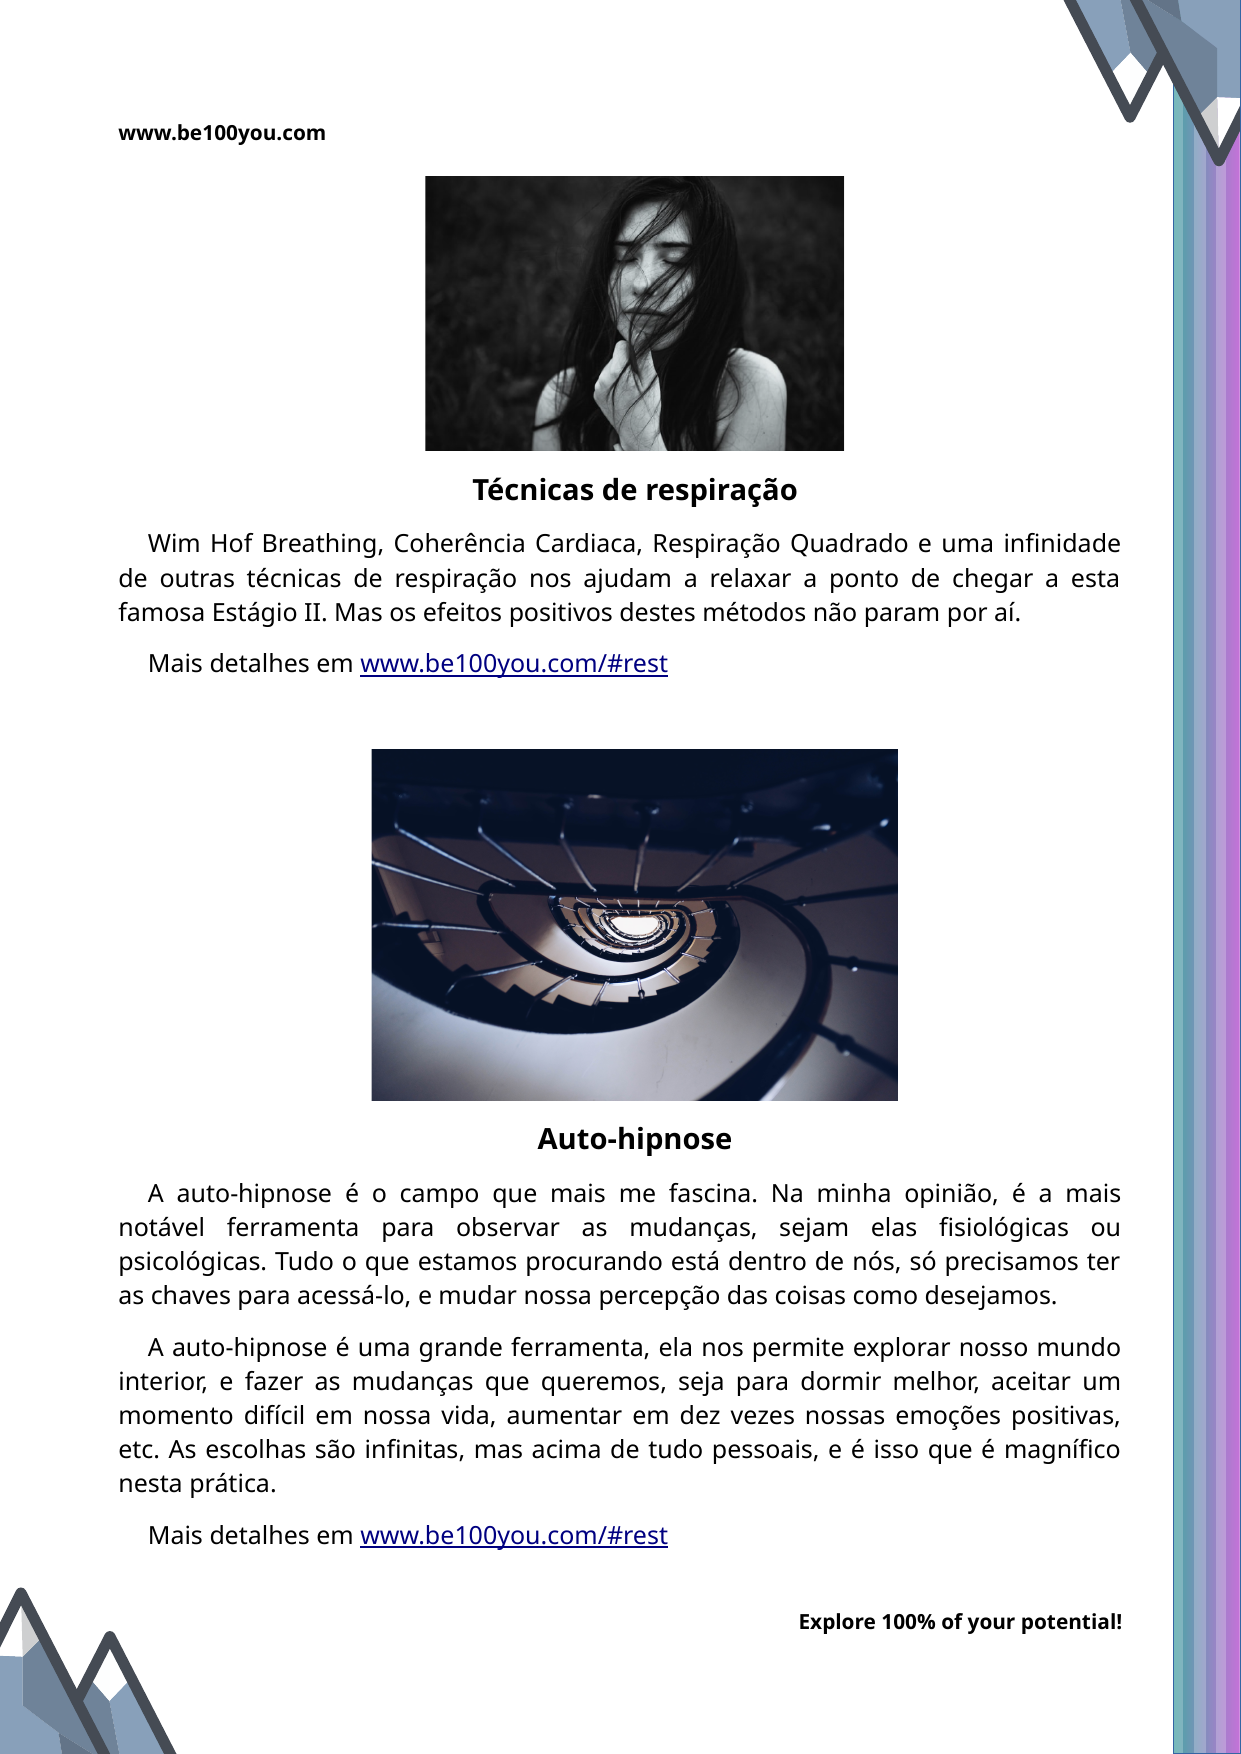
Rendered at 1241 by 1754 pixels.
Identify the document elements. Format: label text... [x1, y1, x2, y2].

text Mais detalhes em www.be100you.com/#rest [118, 1518, 1122, 1552]
text A auto-hipnose é uma grande ferramenta, ela nos permite explorar nosso mundo interior, e fazer as mudanças que queremos, seja para dormir melhor, aceitar um momento difícil em nossa vida, aumentar em dez vezes nossas emoções positivas, etc. As escolhas são infinitas, mas acima de tudo pessoais, e é isso que é magnífico nesta prática. [118, 1329, 1122, 1500]
picture [371, 749, 898, 1101]
picture [425, 176, 845, 451]
text Técnicas de respiração [118, 469, 1122, 508]
text Wim Hof Breathing, Coherência Cardiaca, Respiração Quadrado e uma infinidade de outras técnicas de respiração nos ajudam a relaxar a ponto de chegar a esta famosa Estágio II. Mas os efeitos positivos destes métodos não param por aí. [118, 526, 1122, 628]
text Mais detalhes em www.be100you.com/#rest [118, 646, 1122, 680]
text A auto-hipnose é o campo que mais me fascina. Na minha opinião, é a mais notável ferramenta para observar as mudanças, sejam elas fisiológicas ou psicológicas. Tudo o que estamos procurando está dentro de nós, só precisamos ter as chaves para acessá-lo, e mudar nossa percepção das coisas como desejamos. [118, 1176, 1122, 1312]
text Auto-hipnose [118, 1118, 1122, 1158]
